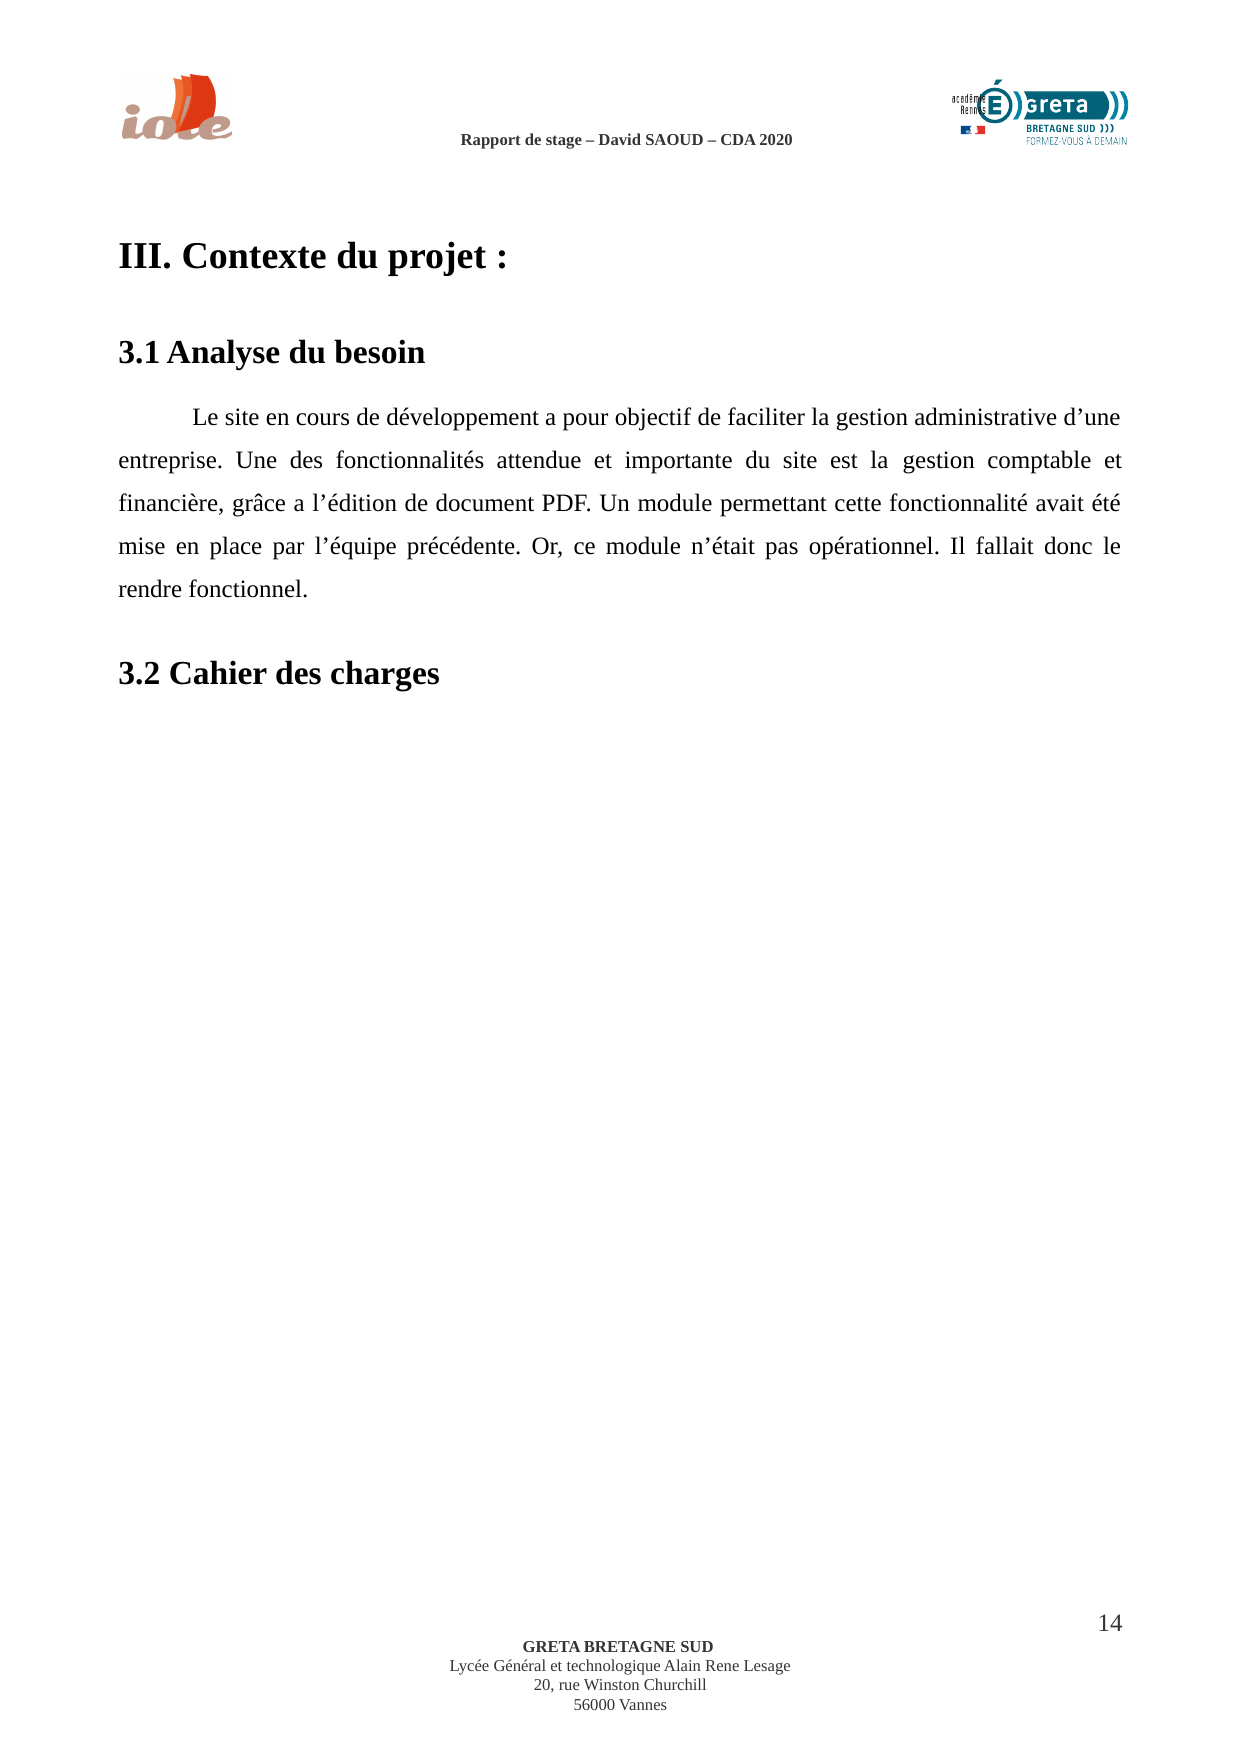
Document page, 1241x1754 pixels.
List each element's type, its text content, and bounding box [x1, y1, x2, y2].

picture [121, 74, 233, 140]
subtitle III. Contexte du projet : [118, 233, 1122, 277]
subtitle 3.1 Analyse du besoin [118, 332, 1122, 370]
subtitle 3.2 Cahier des charges [118, 653, 1122, 692]
picture [950, 76, 1131, 147]
text Le site en cours de développement a pour objectif de faciliter la gestion administrative d’une entreprise. Une des fonctionnalités attendue et importante du site est la gestion comptable et financière, grâce a l’édition de document PDF. Un module permettant cette fonctionnalité avait été mise en place par l’équipe précédente. Or, ce module n’était pas opérationnel. Il fallait donc le rendre fonctionnel. [118, 402, 1122, 603]
